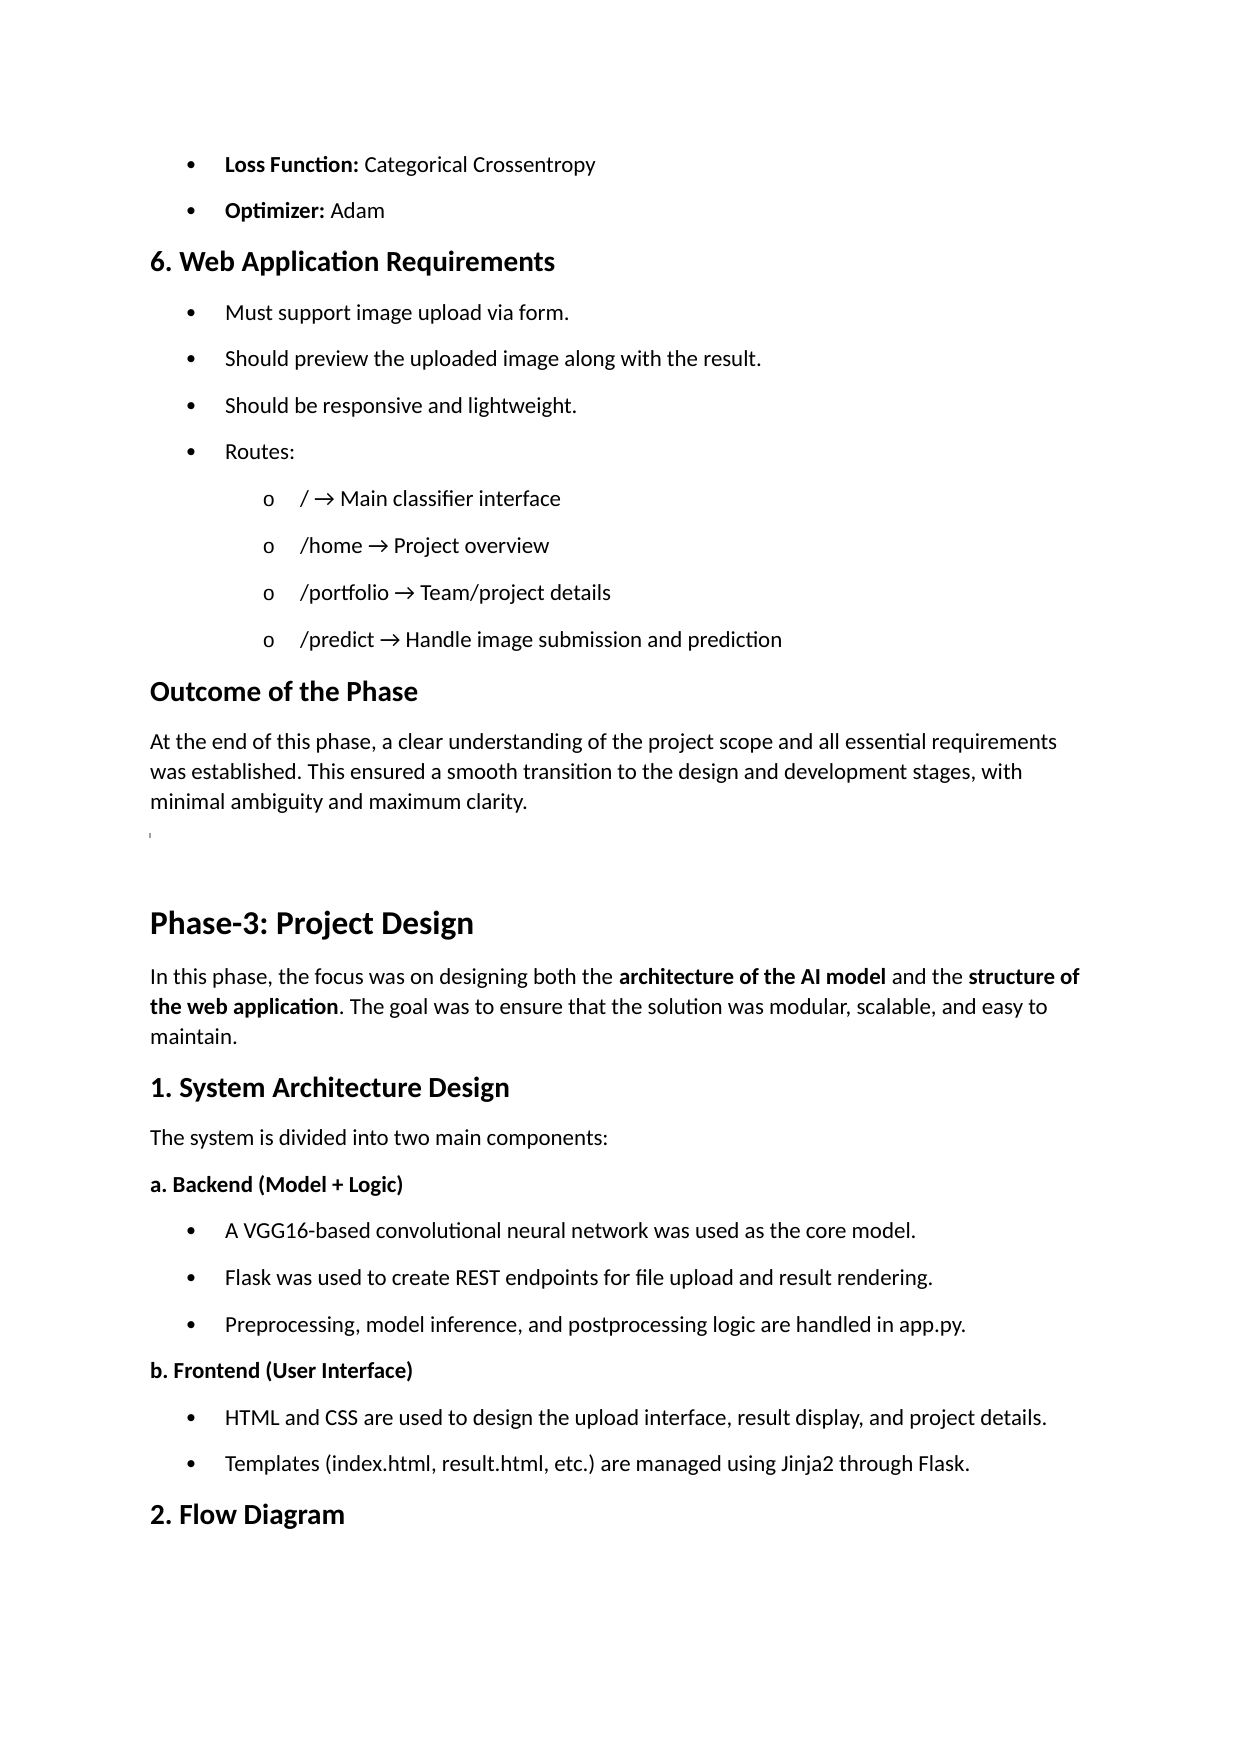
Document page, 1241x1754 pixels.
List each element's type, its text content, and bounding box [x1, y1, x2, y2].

list A VGG16-based convolutional neural network was used as the core model. [187, 1217, 1090, 1244]
list /home → Project overview [262, 531, 1090, 560]
list /predict → Handle image submission and prediction [262, 626, 1090, 654]
list Should preview the uploaded image along with the result. [187, 344, 1090, 372]
list Must support image upload via form. [187, 298, 1090, 326]
text The system is divided into two main components: [150, 1123, 1090, 1151]
list Flask was used to create REST endpoints for file upload and result rendering. [187, 1263, 1090, 1291]
text b. Frontend (User Interface) [150, 1356, 1090, 1384]
list /portfolio → Team/project details [262, 578, 1090, 607]
text 1. System Architecture Design [150, 1069, 1090, 1104]
text In this phase, the focus was on designing both the architecture of the AI model and the structure of the web application. The goal was to ensure that the solution was modular, scalable, and easy to maintain. [150, 962, 1090, 1050]
text 2. Flow Diagram [150, 1496, 1090, 1532]
list Optimizer: Adam [187, 197, 1090, 224]
text Outcome of the Phase [150, 673, 1090, 708]
list Should be responsive and lightweight. [187, 391, 1090, 419]
text 6. Web Application Requirements [150, 243, 1090, 279]
text Phase-3: Project Design [150, 902, 1090, 943]
list / → Main classifier interface [262, 484, 1090, 513]
list HTML and CSS are used to design the upload interface, result display, and project details. [187, 1403, 1090, 1431]
text At the end of this phase, a clear understanding of the project scope and all essential requirements was established. This ensured a smooth transition to the design and development stages, with minimal ambiguity and maximum clarity. [150, 727, 1090, 815]
list Preprocessing, model inference, and postprocessing logic are handled in app.py. [187, 1310, 1090, 1338]
list Loss Function: Categorical Crossentropy [187, 150, 1090, 178]
text a. Backend (Model + Logic) [150, 1170, 1090, 1198]
list Templates (index.html, result.html, etc.) are managed using Jinja2 through Flask. [187, 1449, 1090, 1477]
list Routes: [187, 437, 1090, 466]
